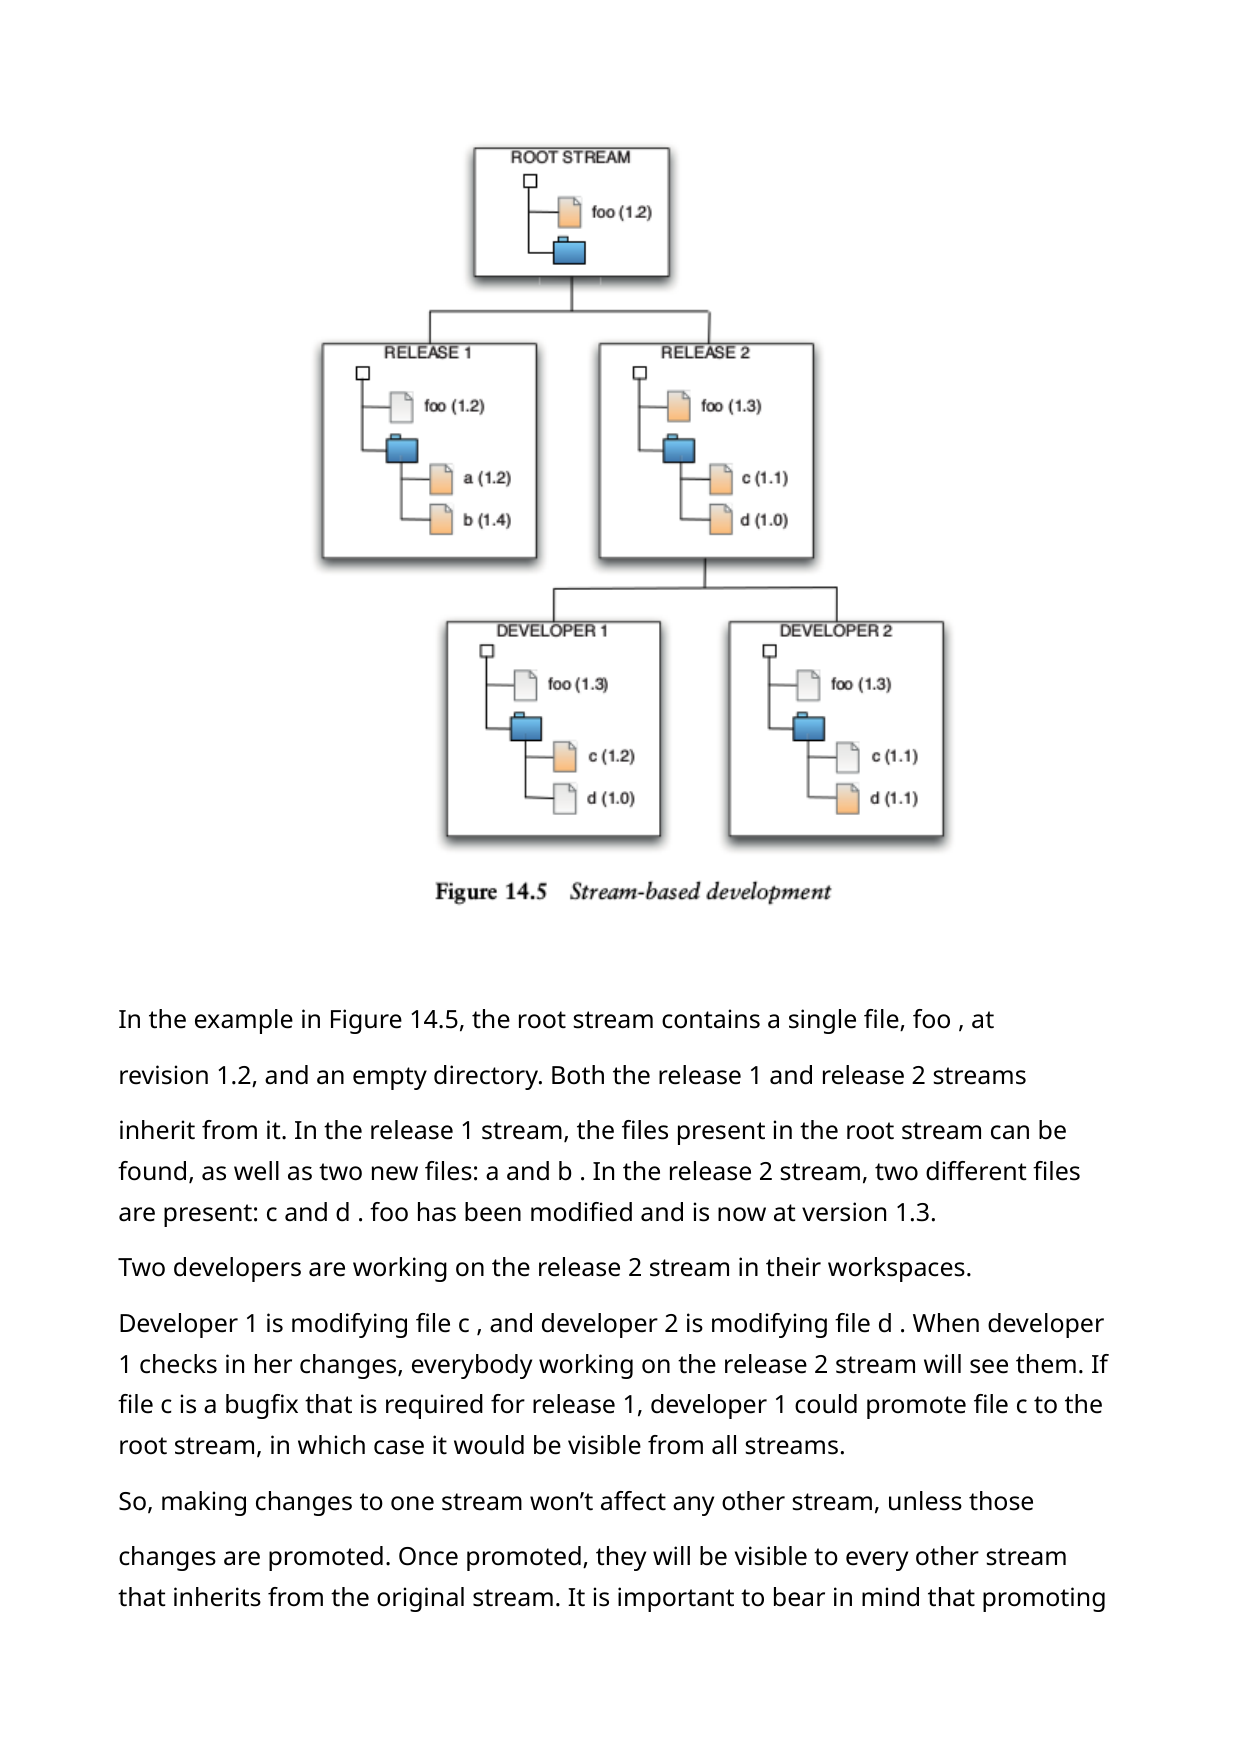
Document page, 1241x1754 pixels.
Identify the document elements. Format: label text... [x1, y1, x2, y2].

text revision 1.2, and an empty directory. Both the release 1 and release 2 streams [118, 1058, 1122, 1092]
picture [209, 118, 1032, 940]
text changes are promoted. Once promoted, they will be visible to every other stream that inherits from the original stream. It is important to bear in mind that promoting [118, 1539, 1122, 1614]
text Two developers are working on the release 2 stream in their workspaces. [118, 1250, 1122, 1284]
text inherit from it. In the release 1 stream, the files present in the root stream can be found, as well as two new files: a and b . In the release 2 stream, two different files are present: c and d . foo has been modified and is now at version 1.3. [118, 1113, 1122, 1229]
text So, making changes to one stream won’t affect any other stream, unless those [118, 1483, 1122, 1517]
text Developer 1 is modifying file c , and developer 2 is modifying file d . When developer 1 checks in her changes, everybody working on the release 2 stream will see them. If file c is a bugfix that is required for release 1, developer 1 could promote file c to the root stream, in which case it would be visible from all streams. [118, 1306, 1122, 1462]
text In the example in Figure 14.5, the root stream contains a single file, foo , at [118, 1002, 1122, 1036]
